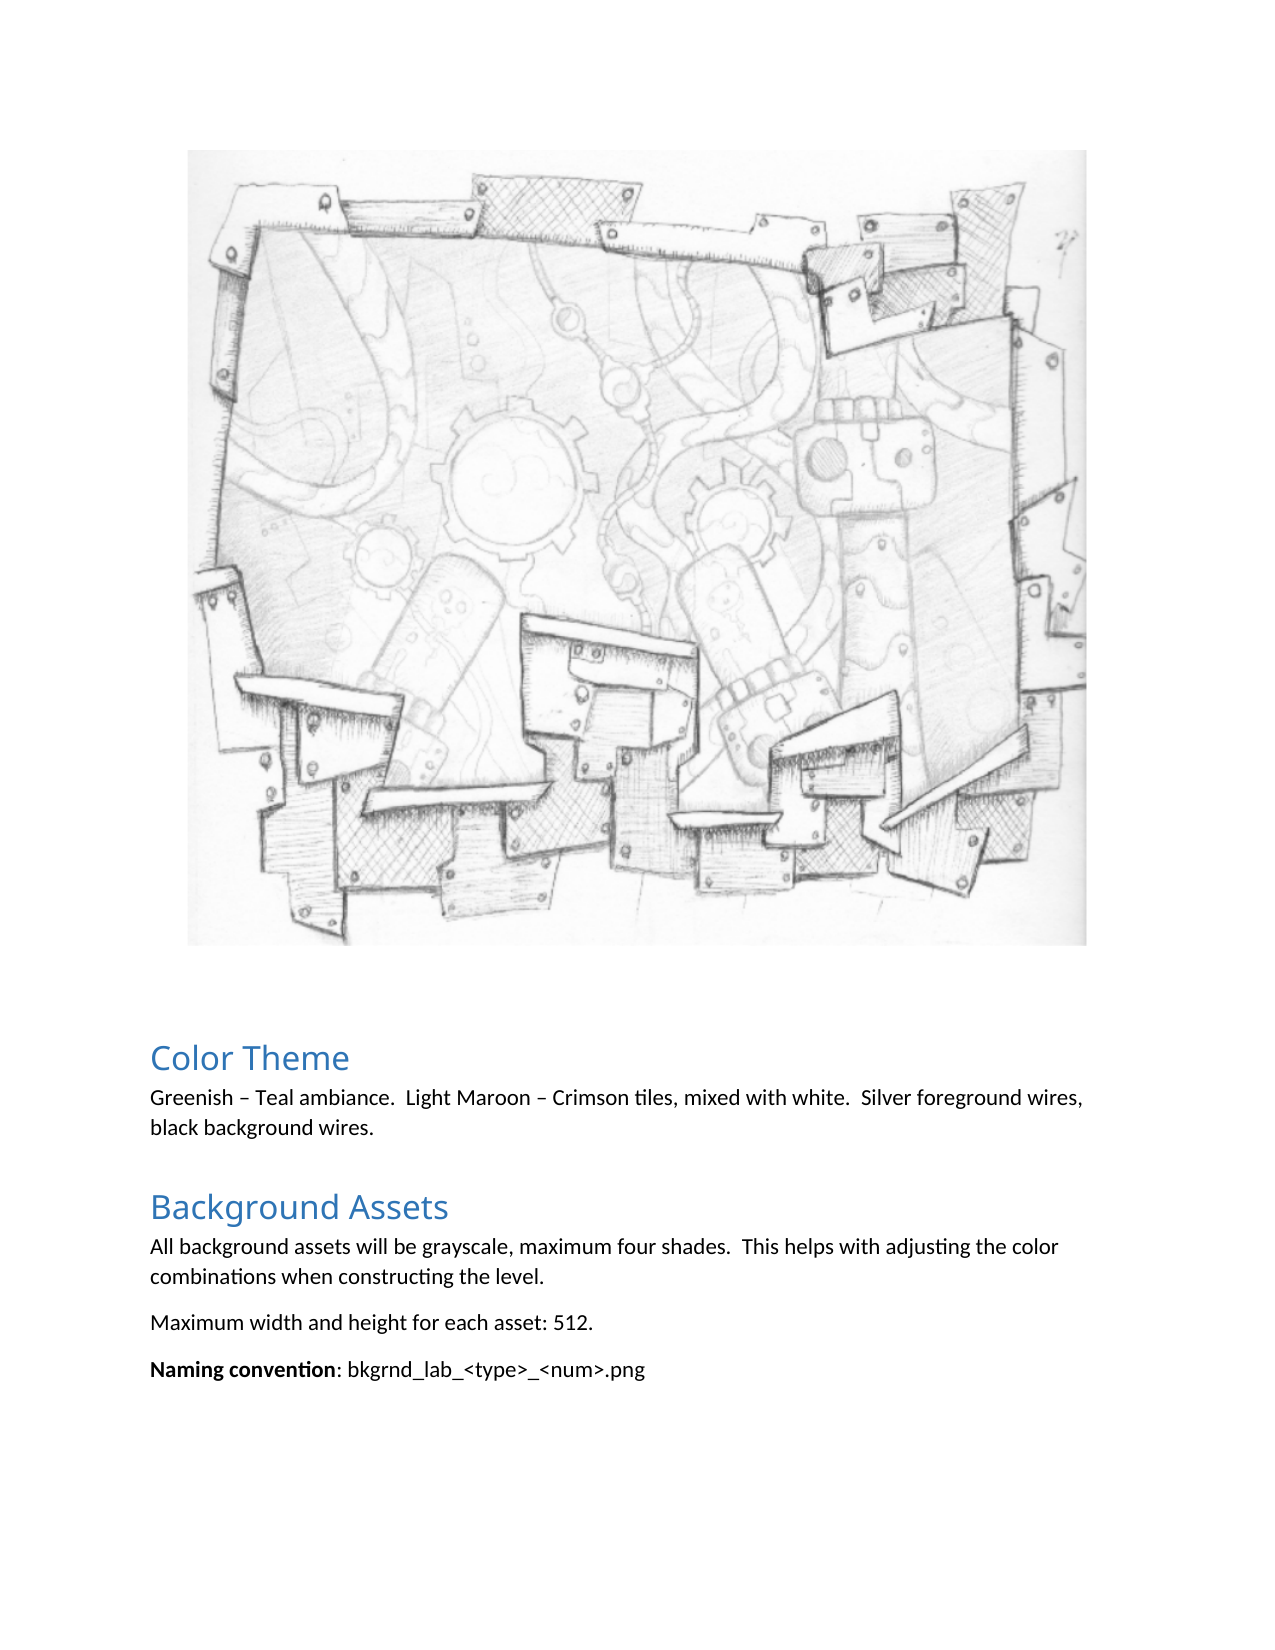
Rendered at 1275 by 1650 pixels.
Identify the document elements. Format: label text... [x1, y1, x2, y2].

text Naming convention: bkgrnd_lab_<type>_<num>.png [150, 1355, 1125, 1383]
text All background assets will be grayscale, maximum four shades. This helps with adjusting the color combinations when constructing the level. [150, 1232, 1125, 1290]
subtitle Color Theme [150, 1035, 1125, 1080]
text Maximum width and height for each asset: 512. [150, 1308, 1125, 1336]
subtitle Background Assets [150, 1184, 1125, 1229]
text Greenish – Teal ambiance. Light Maroon – Crimson tiles, mixed with white. Silver foreground wires, black background wires. [150, 1083, 1125, 1141]
